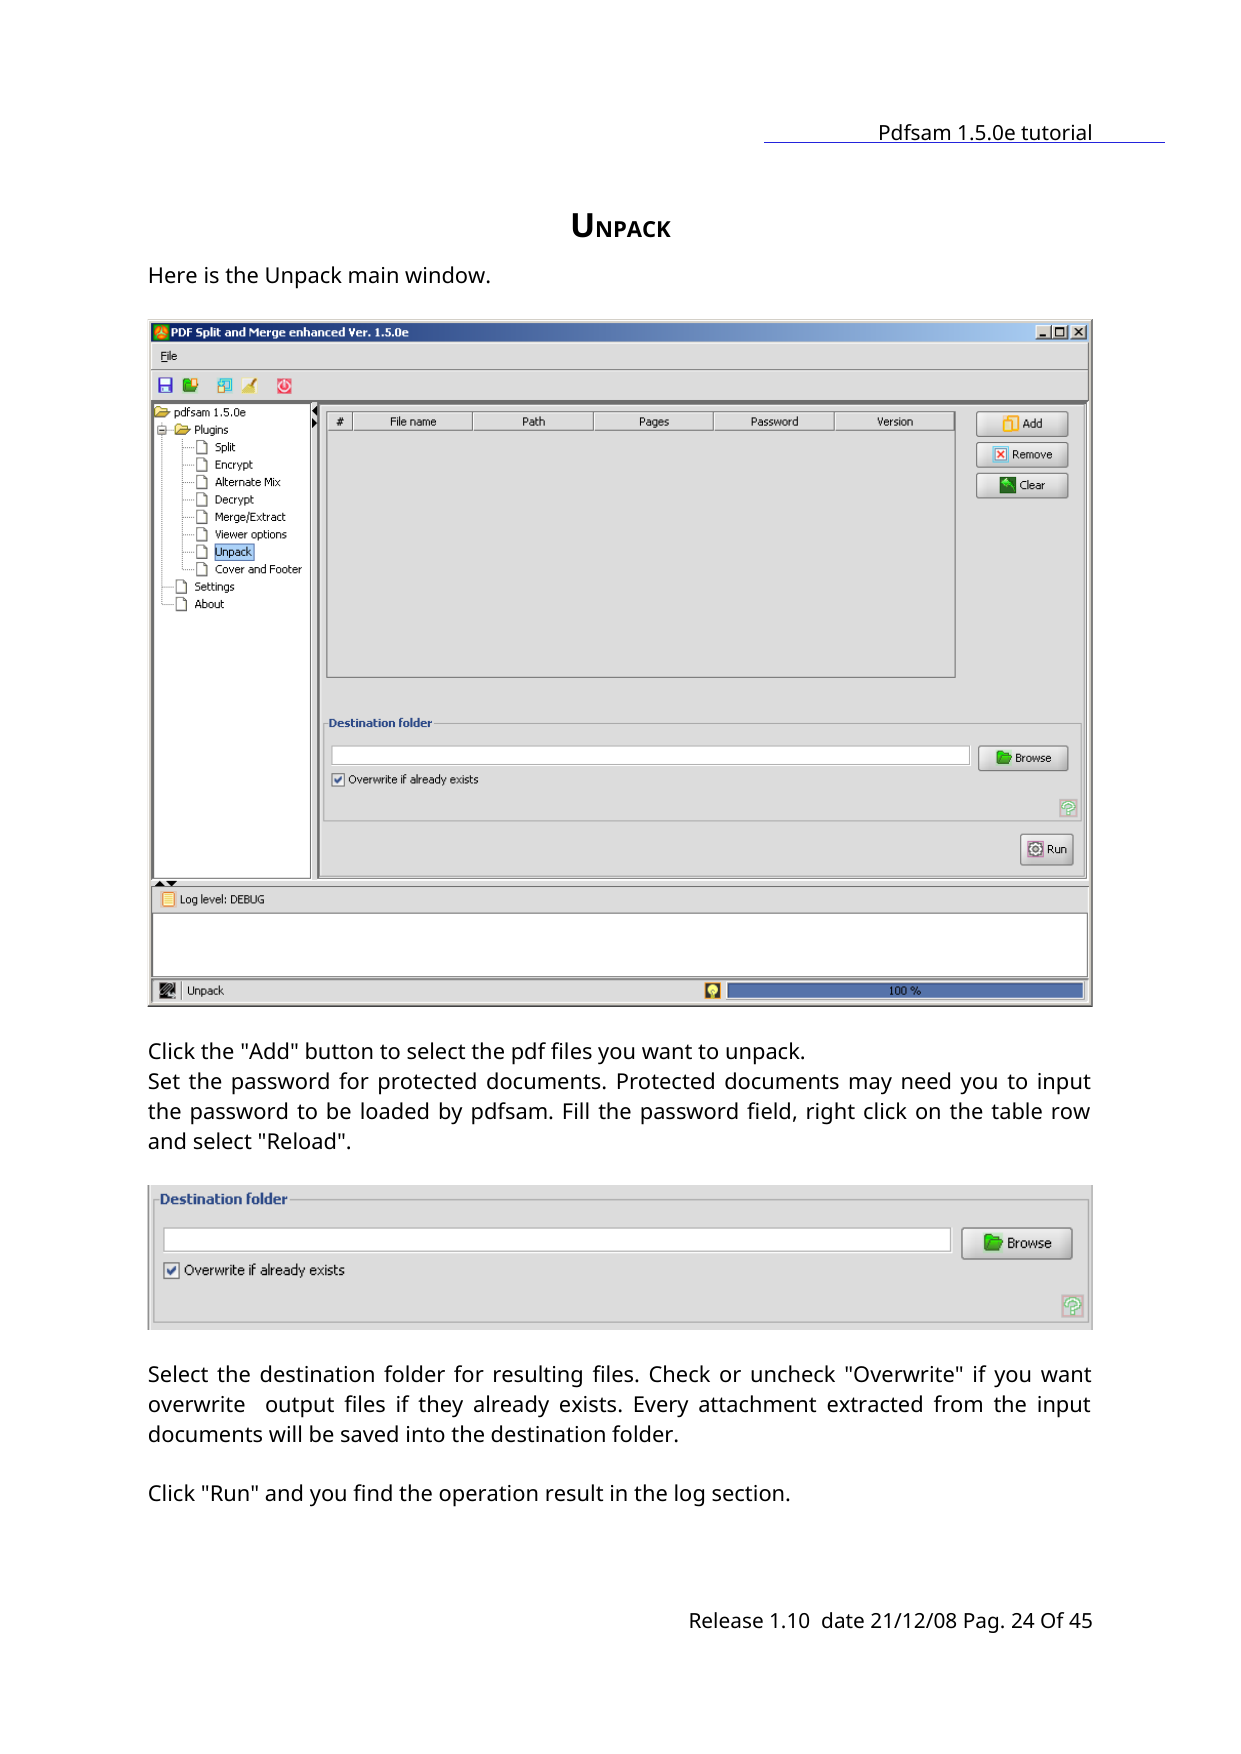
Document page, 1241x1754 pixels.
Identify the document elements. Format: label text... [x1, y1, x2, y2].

text Click the "Add" button to select the pdf files you want to unpack. [148, 1036, 1093, 1066]
text Set the password for protected documents. Protected documents may need you to input the password to be loaded by pdfsam. Fill the password field, right click on the table row and select "Reload". [148, 1066, 1093, 1156]
text Click "Run" and you find the operation result in the log section. [148, 1478, 1093, 1508]
text Unpack [148, 202, 1093, 247]
text Here is the Unpack main window. [148, 260, 1093, 290]
text Select the destination folder for resulting files. Check or uncheck "Overwrite" if you want overwrite output files if they already exists. Every attachment extracted from the input documents will be saved into the destination folder. [148, 1359, 1093, 1448]
picture [147, 319, 1093, 1007]
